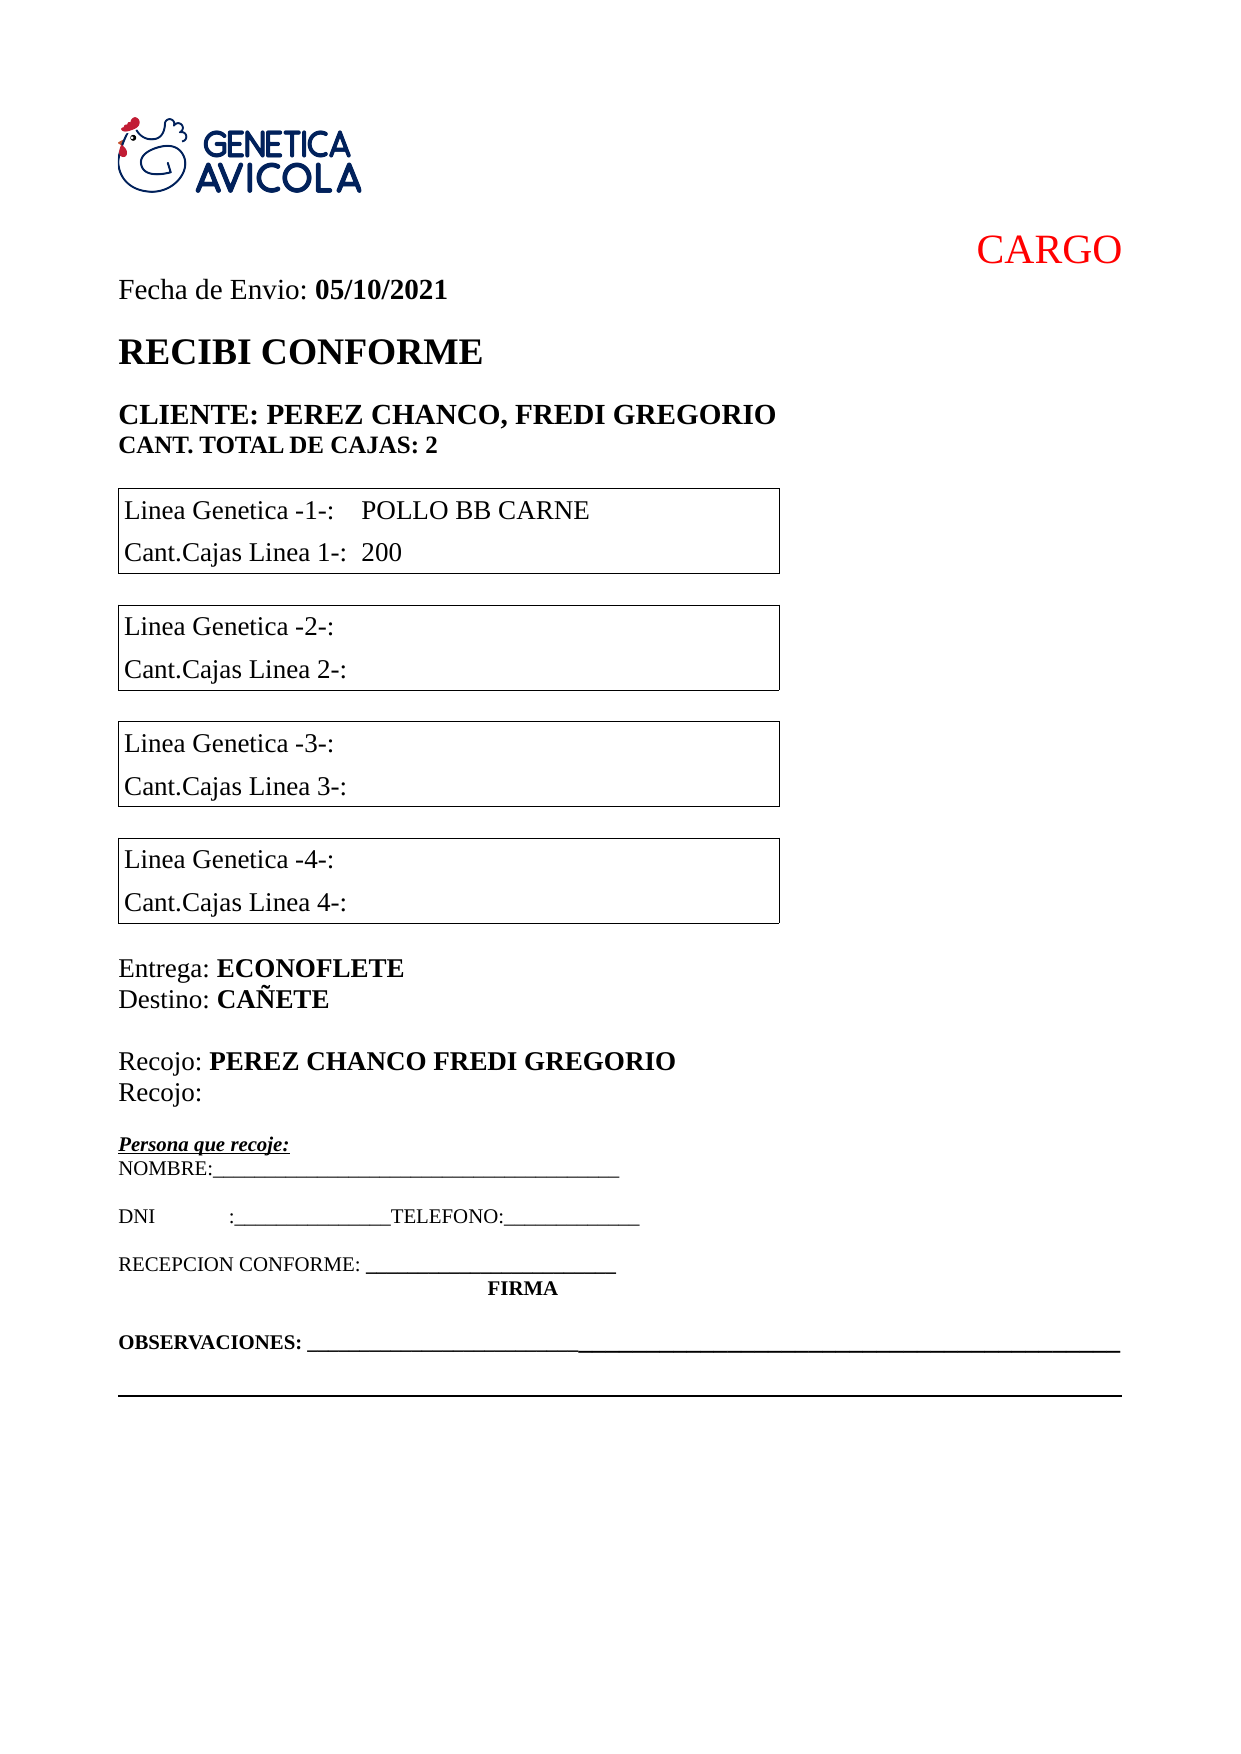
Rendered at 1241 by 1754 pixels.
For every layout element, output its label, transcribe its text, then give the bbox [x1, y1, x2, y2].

table_cell [356, 807, 779, 838]
text RECEPCION CONFORME: ________________________ [118, 1252, 1122, 1276]
text FIRMA [118, 1276, 1122, 1300]
table_cell Cant.Cajas Linea 2-: [119, 647, 356, 690]
text Recojo: PEREZ CHANCO FREDI GREGORIO [118, 1045, 1122, 1076]
table_header POLLO BB CARNE [356, 489, 779, 531]
table_cell [356, 691, 779, 721]
text CARGO [118, 224, 1122, 272]
table_cell [118, 691, 356, 721]
text Entrega: ECONOFLETE [118, 952, 1122, 983]
table_cell [356, 722, 779, 764]
table_cell Linea Genetica -4-: [119, 839, 356, 880]
table_cell [356, 647, 779, 690]
text Fecha de Envio: 05/10/2021 [118, 272, 1122, 306]
table_header Linea Genetica -1-: [119, 489, 356, 531]
text RECIBI CONFORME [118, 330, 1122, 373]
text OBSERVACIONES: __________________________________________________________________ [118, 1324, 1122, 1355]
table_cell Cant.Cajas Linea 3-: [119, 764, 356, 806]
table_cell Cant.Cajas Linea 1-: [119, 531, 356, 573]
text NOMBRE:_______________________________________ [118, 1156, 1122, 1180]
text Destino: CAÑETE [118, 983, 1122, 1014]
text Persona que recoje: [118, 1132, 1122, 1156]
text DNI :_______________TELEFONO:_____________ [118, 1204, 1122, 1228]
text Recojo: [118, 1076, 1122, 1108]
table_cell [356, 839, 779, 880]
table_cell 200 [356, 531, 779, 573]
table_cell Cant.Cajas Linea 4-: [119, 880, 356, 923]
table_cell [118, 574, 356, 604]
text CANT. TOTAL DE CAJAS: 2 [118, 431, 1122, 459]
text CLIENTE: PEREZ CHANCO, FREDI GREGORIO [118, 397, 1122, 431]
table_cell [356, 606, 779, 647]
table_cell [356, 880, 779, 923]
table_cell [356, 764, 779, 806]
picture [117, 117, 362, 193]
table_cell Linea Genetica -3-: [119, 722, 356, 764]
table_cell Linea Genetica -2-: [119, 606, 356, 647]
table_cell [356, 574, 779, 604]
table_cell [118, 807, 356, 838]
